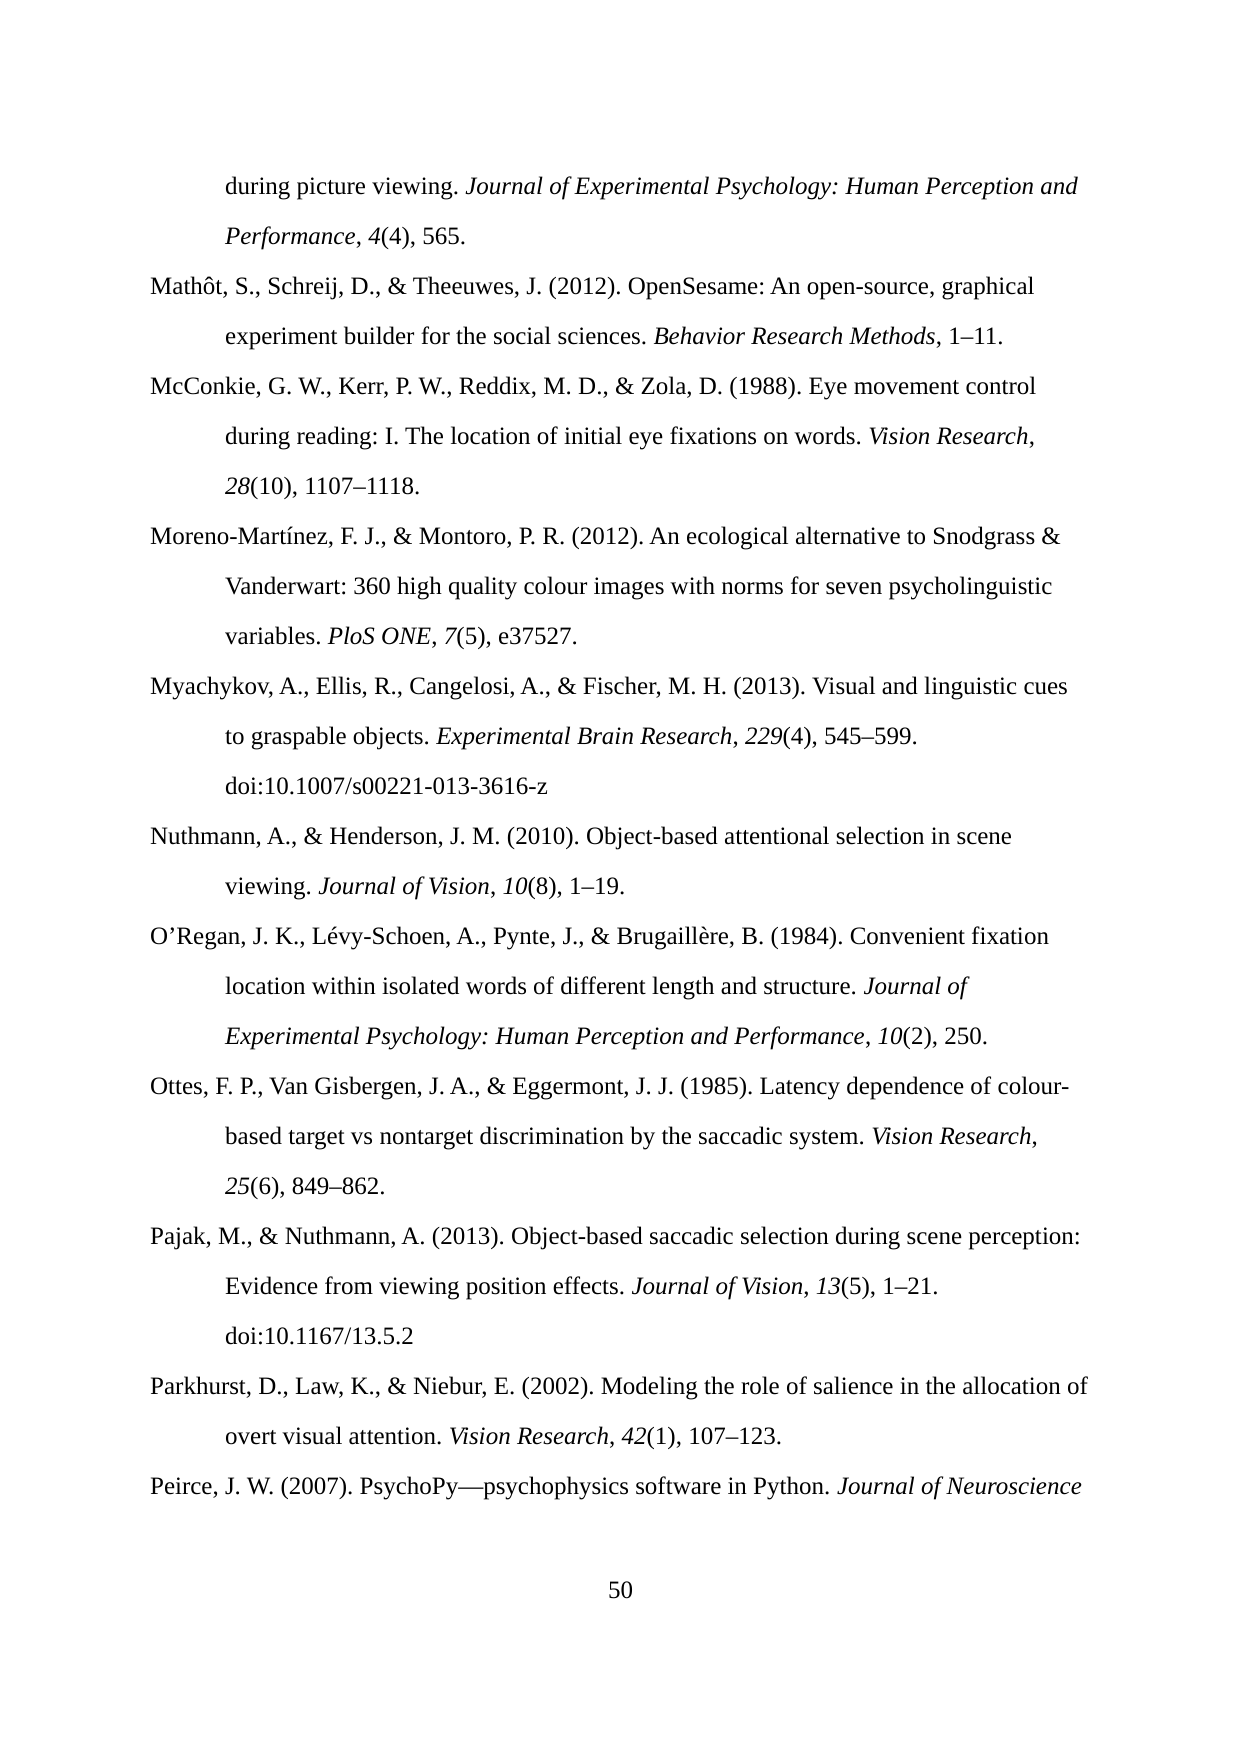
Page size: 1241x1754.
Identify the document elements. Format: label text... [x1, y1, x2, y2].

text Parkhurst, D., Law, K., & Niebur, E. (2002). Modeling the role of salience in the allocation of overt visual attention. Vision Research, 42(1), 107–123. [150, 1350, 1091, 1450]
text McConkie, G. W., Kerr, P. W., Reddix, M. D., & Zola, D. (1988). Eye movement control during reading: I. The location of initial eye fixations on words. Vision Research, 28(10), 1107–1118. [150, 350, 1091, 500]
text Myachykov, A., Ellis, R., Cangelosi, A., & Fischer, M. H. (2013). Visual and linguistic cues to graspable objects. Experimental Brain Research, 229(4), 545–599. doi:10.1007/s00221-013-3616-z [150, 650, 1091, 800]
text Peirce, J. W. (2007). PsychoPy—psychophysics software in Python. Journal of Neuroscience [150, 1450, 1091, 1500]
text Ottes, F. P., Van Gisbergen, J. A., & Eggermont, J. J. (1985). Latency dependence of colour-based target vs nontarget discrimination by the saccadic system. Vision Research, 25(6), 849–862. [150, 1050, 1091, 1200]
text during picture viewing. Journal of Experimental Psychology: Human Perception and Performance, 4(4), 565. [150, 150, 1091, 250]
text Moreno-Martínez, F. J., & Montoro, P. R. (2012). An ecological alternative to Snodgrass & Vanderwart: 360 high quality colour images with norms for seven psycholinguistic variables. PloS ONE, 7(5), e37527. [150, 500, 1091, 650]
text Mathôt, S., Schreij, D., & Theeuwes, J. (2012). OpenSesame: An open-source, graphical experiment builder for the social sciences. Behavior Research Methods, 1–11. [150, 250, 1091, 350]
text O’Regan, J. K., Lévy-Schoen, A., Pynte, J., & Brugaillère, B. (1984). Convenient fixation location within isolated words of different length and structure. Journal of Experimental Psychology: Human Perception and Performance, 10(2), 250. [150, 900, 1091, 1050]
text Pajak, M., & Nuthmann, A. (2013). Object-based saccadic selection during scene perception: Evidence from viewing position effects. Journal of Vision, 13(5), 1–21. doi:10.1167/13.5.2 [150, 1200, 1091, 1350]
text Nuthmann, A., & Henderson, J. M. (2010). Object-based attentional selection in scene viewing. Journal of Vision, 10(8), 1–19. [150, 800, 1091, 900]
